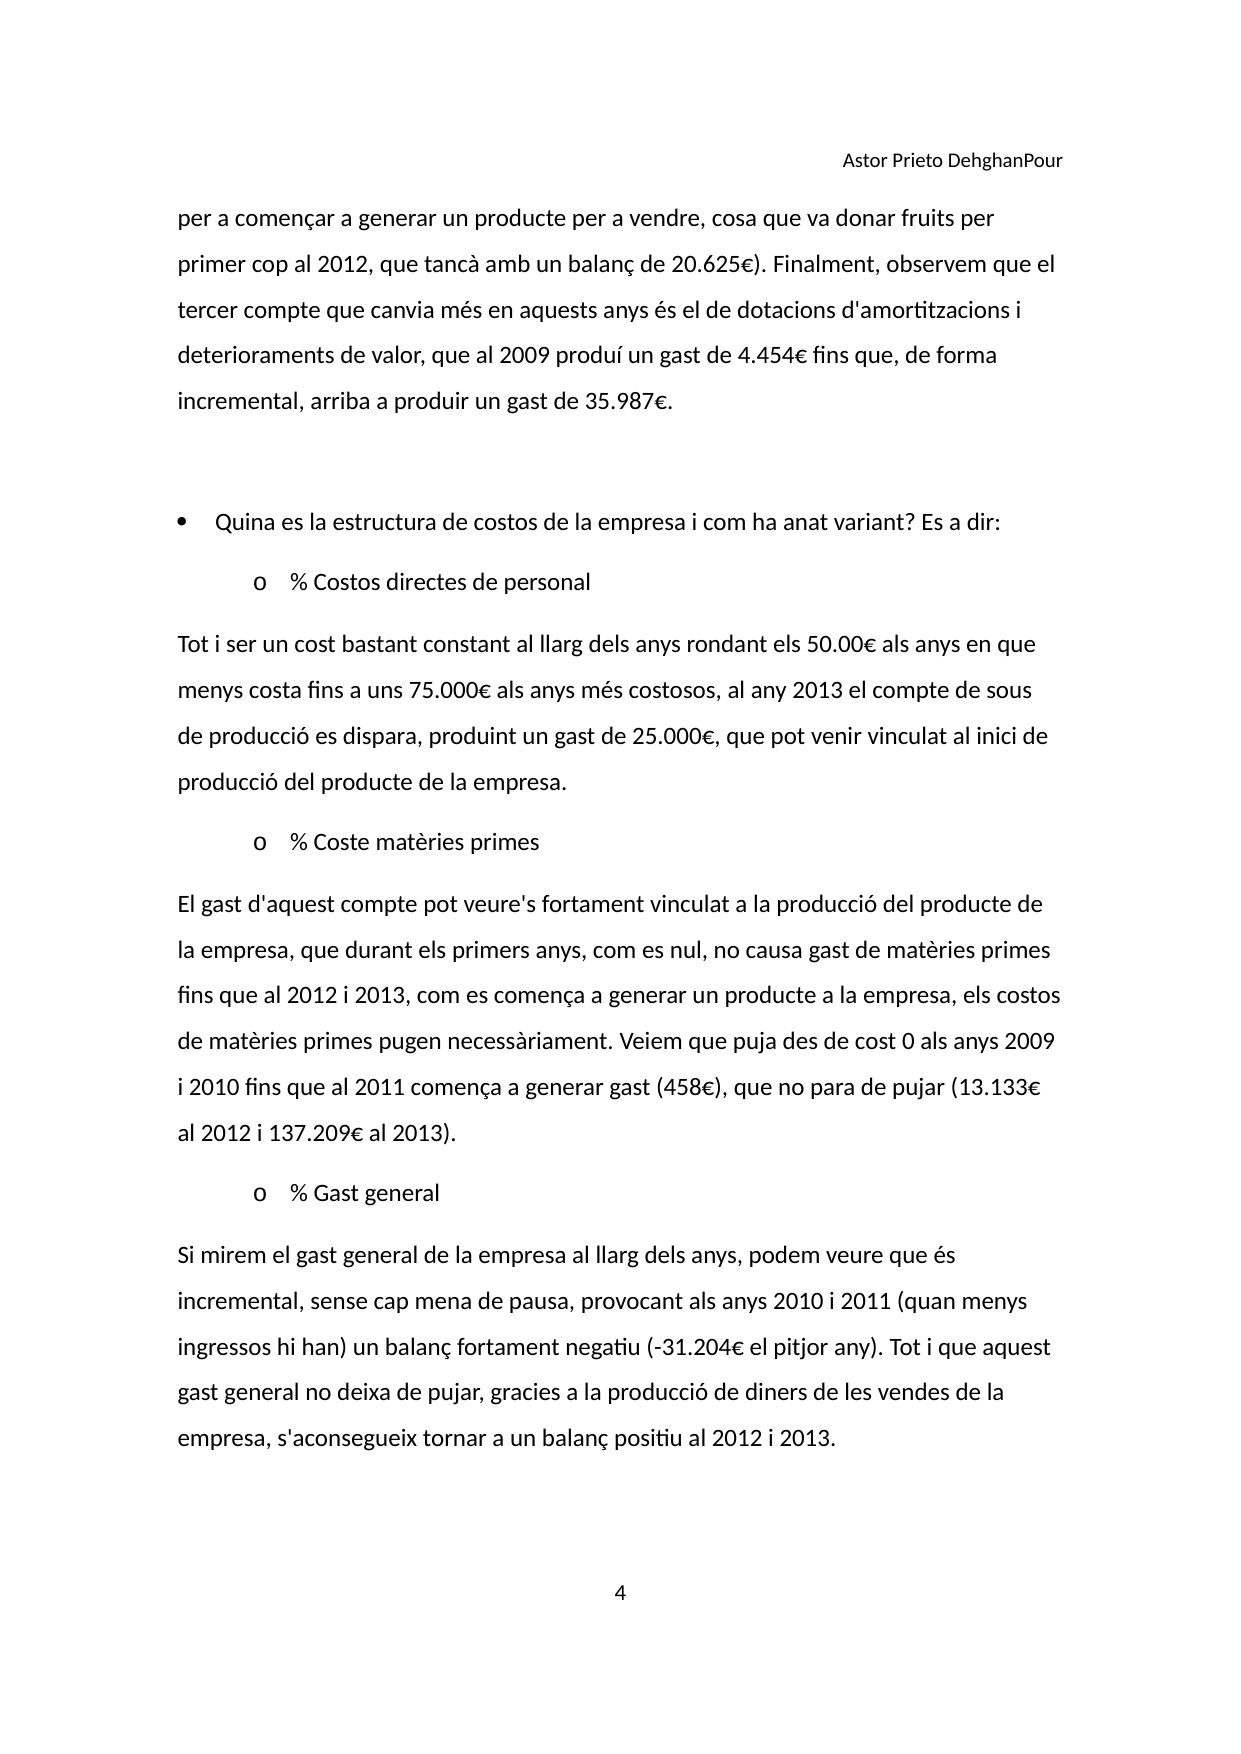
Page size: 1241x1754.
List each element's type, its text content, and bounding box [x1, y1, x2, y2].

list % Costos directes de personal [252, 566, 1063, 598]
text Si mirem el gast general de la empresa al llarg dels anys, podem veure que és incremental, sense cap mena de pausa, provocant als anys 2010 i 2011 (quan menys ingressos hi han) un balanç fortament negatiu (-31.204€ el pitjor any). Tot i que aquest gast general no deixa de pujar, gracies a la producció de diners de les vendes de la empresa, s'aconsegueix tornar a un balanç positiu al 2012 i 2013. [177, 1239, 1063, 1453]
text per a començar a generar un producte per a vendre, cosa que va donar fruits per primer cop al 2012, que tancà amb un balanç de 20.625€). Finalment, observem que el tercer compte que canvia més en aquests anys és el de dotacions d'amortitzacions i deterioraments de valor, que al 2009 produí un gast de 4.454€ fins que, de forma incremental, arriba a produir un gast de 35.987€. [177, 202, 1063, 416]
list % Gast general [252, 1177, 1063, 1209]
text El gast d'aquest compte pot veure's fortament vinculat a la producció del producte de la empresa, que durant els primers anys, com es nul, no causa gast de matèries primes fins que al 2012 i 2013, com es comença a generar un producte a la empresa, els costos de matèries primes pugen necessàriament. Veiem que puja des de cost 0 als anys 2009 i 2010 fins que al 2011 comença a generar gast (458€), que no para de pujar (13.133€ al 2012 i 137.209€ al 2013). [177, 888, 1063, 1147]
list % Coste matèries primes [252, 826, 1063, 858]
list Quina es la estructura de costos de la empresa i com ha anat variant? Es a dir: [177, 506, 1063, 537]
text Tot i ser un cost bastant constant al llarg dels anys rondant els 50.00€ als anys en que menys costa fins a uns 75.000€ als anys més costosos, al any 2013 el compte de sous de producció es dispara, produint un gast de 25.000€, que pot venir vinculat al inici de producció del producte de la empresa. [177, 628, 1063, 796]
